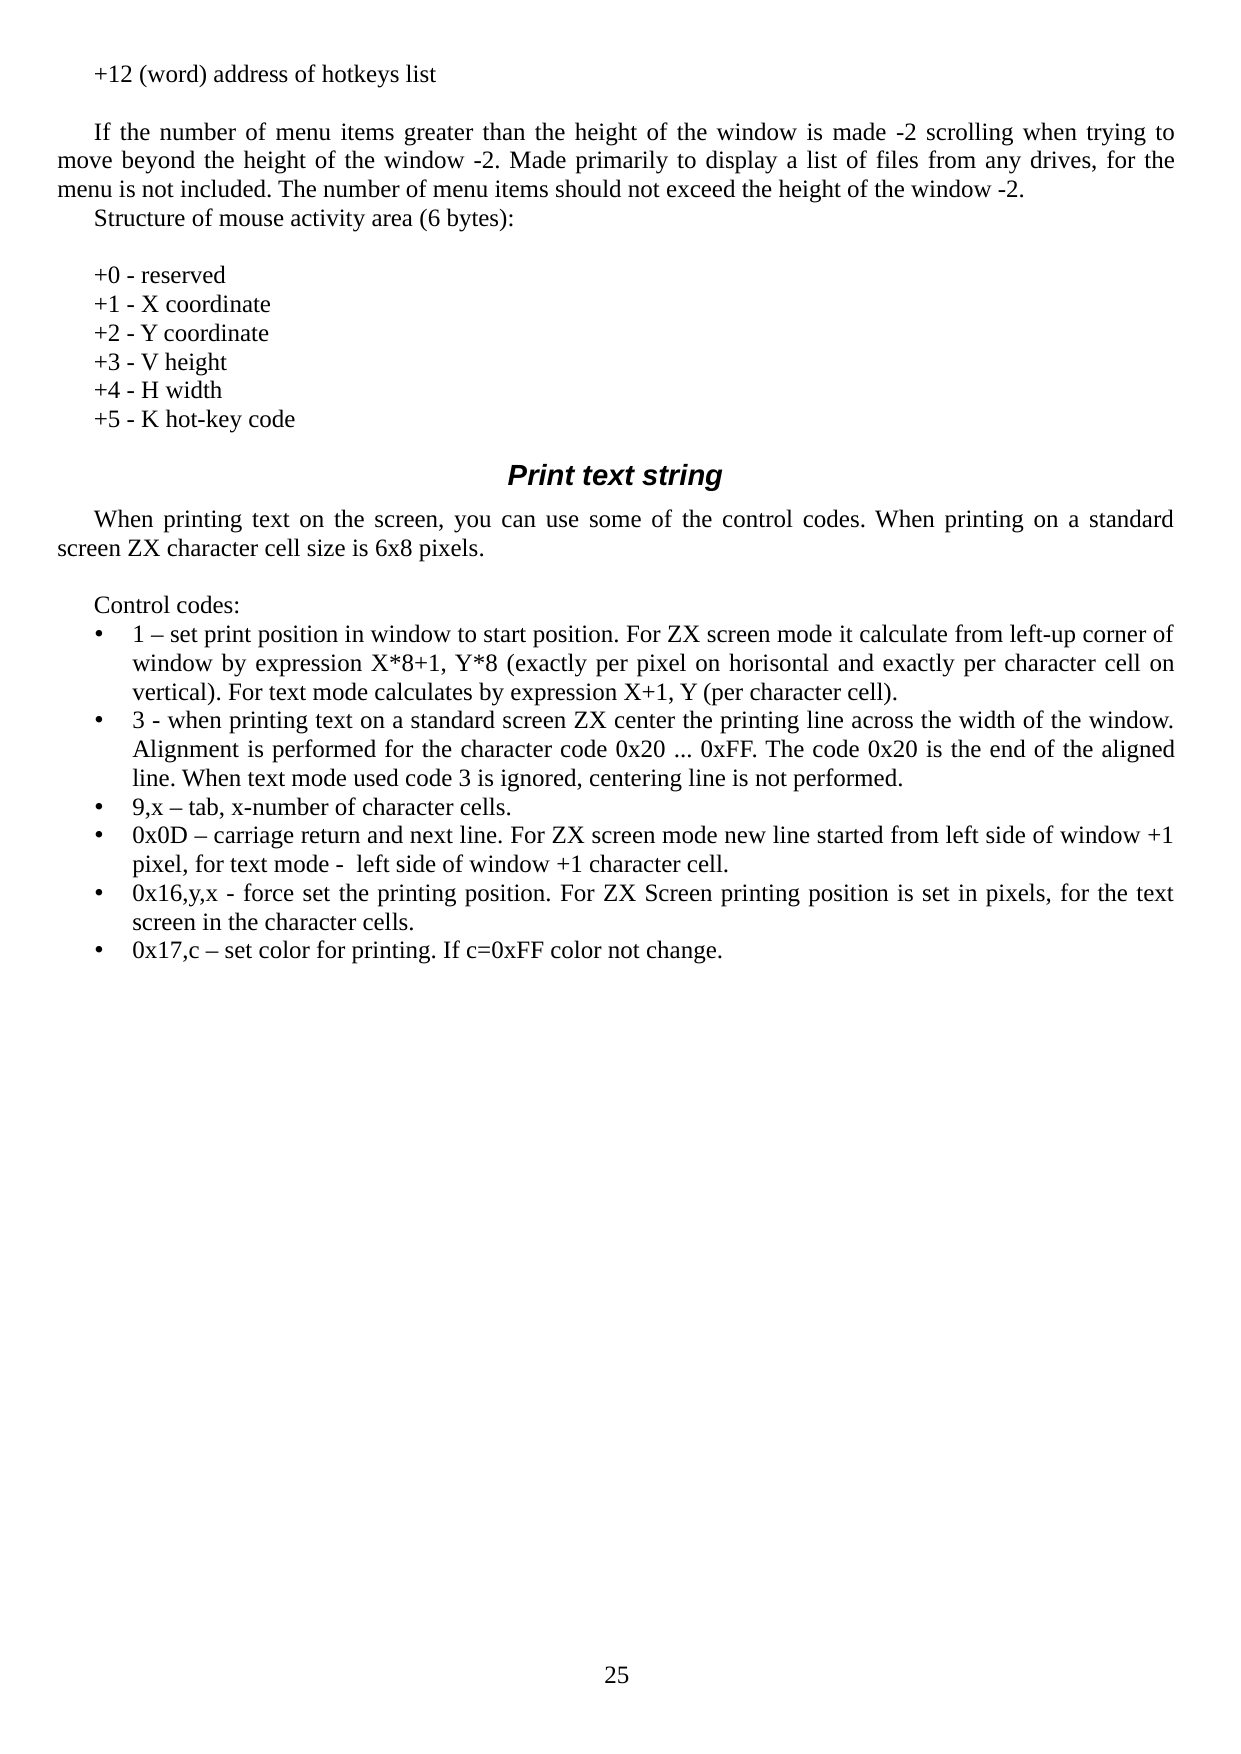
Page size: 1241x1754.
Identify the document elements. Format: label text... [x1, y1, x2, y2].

text +12 (word) address of hotkeys list [57, 59, 1176, 88]
text +5 - K hot-key code [57, 404, 1176, 433]
text +1 - X coordinate [57, 289, 1176, 318]
list 0x0D – carriage return and next line. For ZX screen mode new line started from left side of window +1 pixel, for text mode - left side of window +1 character cell. [94, 820, 1176, 878]
list 1 – set print position in window to start position. For ZX screen mode it calculate from left-up corner of window by expression X*8+1, Y*8 (exactly per pixel on horisontal and exactly per character cell on vertical). For text mode calculates by expression X+1, Y (per character cell). [94, 619, 1176, 705]
list 9,x – tab, x-number of character cells. [94, 792, 1176, 820]
subtitle Print text string [57, 458, 1176, 492]
text If the number of menu items greater than the height of the window is made -2 scrolling when trying to move beyond the height of the window -2. Made primarily to display a list of files from any drives, for the menu is not included. The number of menu items should not exceed the height of the window -2. [57, 117, 1176, 203]
text Structure of mouse activity area (6 bytes): [57, 203, 1176, 232]
text +0 - reserved [57, 261, 1176, 289]
text Control codes: [57, 590, 1176, 619]
text When printing text on the screen, you can use some of the control codes. When printing on a standard screen ZX character cell size is 6x8 pixels. [57, 504, 1176, 562]
text +3 - V height [57, 347, 1176, 376]
text +4 - H width [57, 376, 1176, 404]
text +2 - Y coordinate [57, 318, 1176, 347]
list 0x16,y,x - force set the printing position. For ZX Screen printing position is set in pixels, for the text screen in the character cells. [94, 878, 1176, 935]
list 0x17,c – set color for printing. If c=0xFF color not change. [94, 935, 1176, 964]
list 3 - when printing text on a standard screen ZX center the printing line across the width of the window. Alignment is performed for the character code 0x20 ... 0xFF. The code 0x20 is the end of the aligned line. When text mode used code 3 is ignored, centering line is not performed. [94, 705, 1176, 792]
